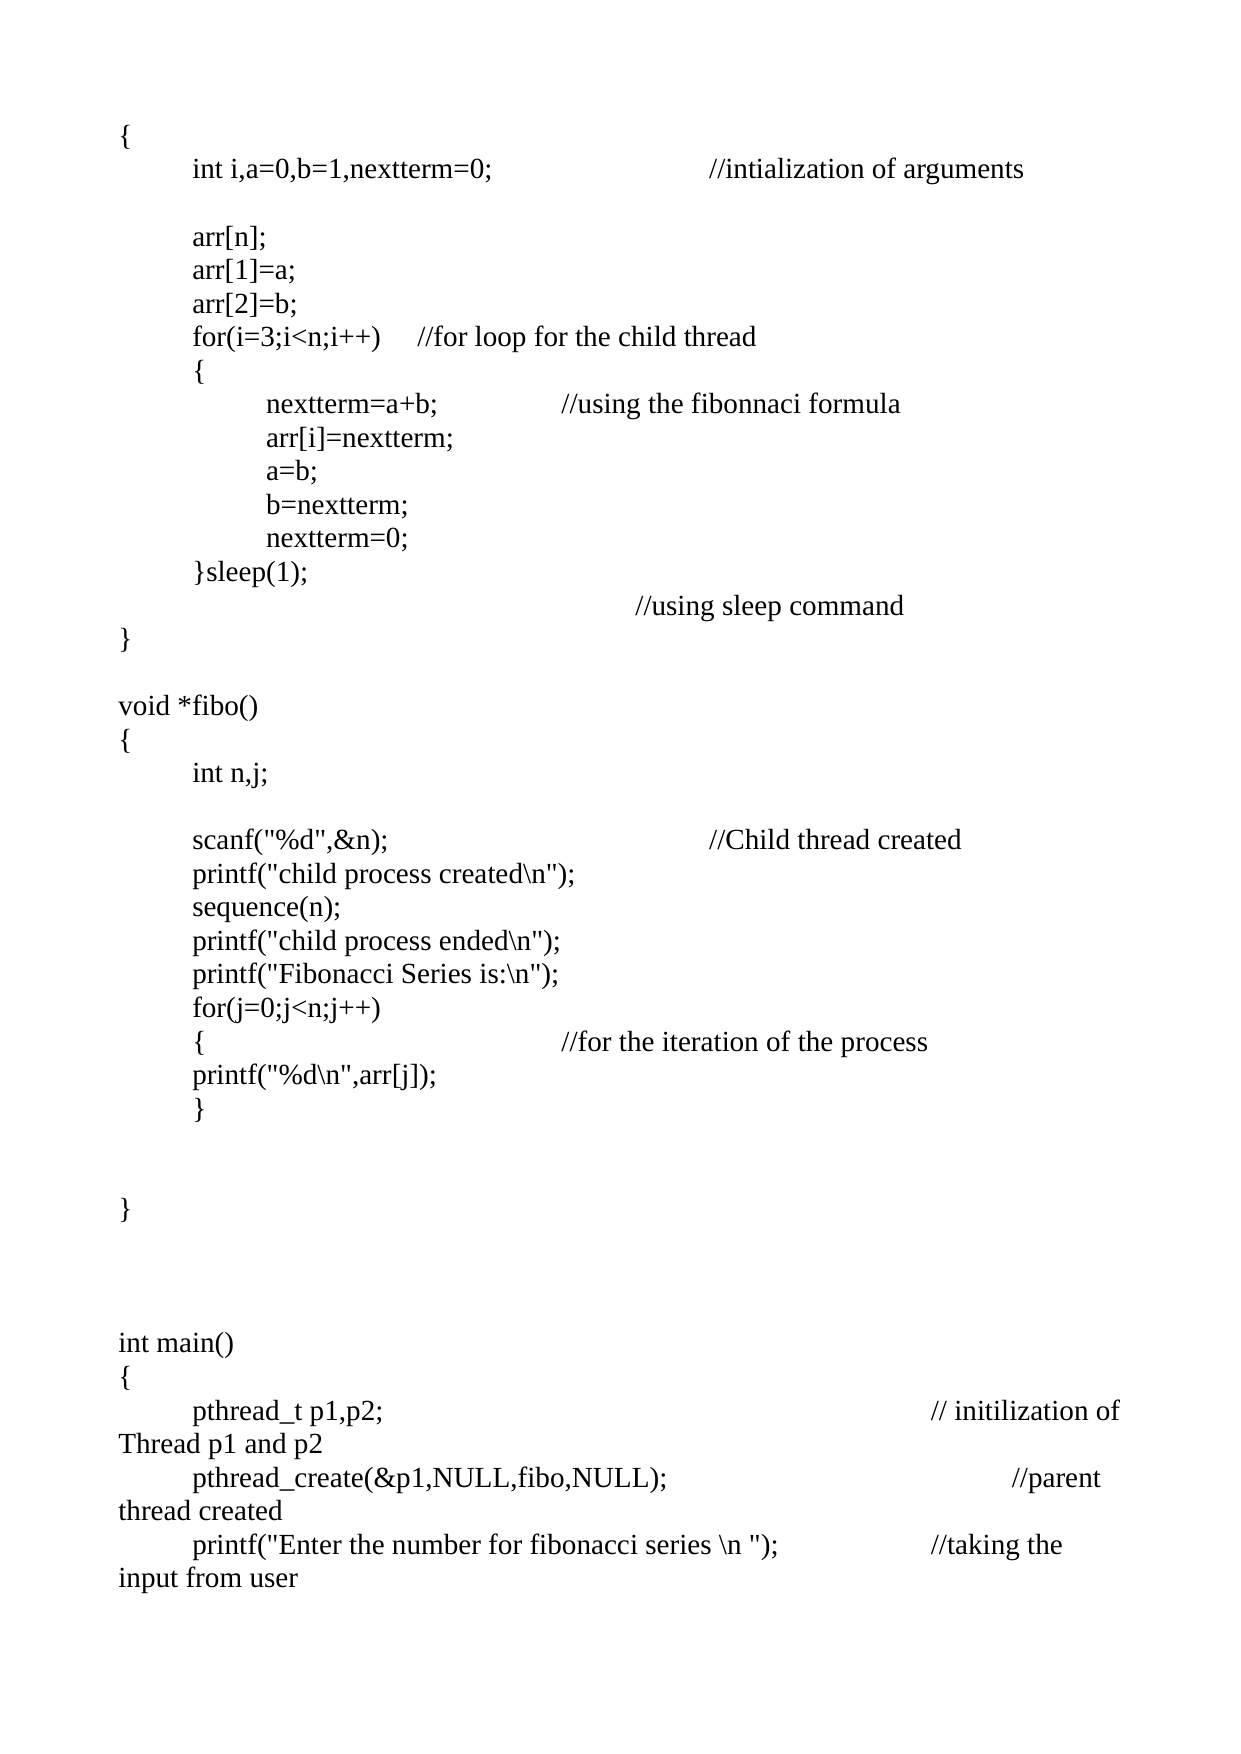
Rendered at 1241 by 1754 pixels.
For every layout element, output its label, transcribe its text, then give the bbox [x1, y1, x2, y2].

text { [118, 118, 1122, 152]
text } [118, 1191, 1122, 1225]
text } [118, 1091, 1122, 1124]
text arr[2]=b; [118, 286, 1122, 319]
text for(j=0;j<n;j++) [118, 990, 1122, 1024]
text { //for the iteration of the process [118, 1024, 1122, 1057]
text b=nextterm; [118, 487, 1122, 521]
text sequence(n); [118, 889, 1122, 923]
text a=b; [118, 453, 1122, 487]
text nextterm=0; [118, 521, 1122, 554]
text arr[n]; [118, 219, 1122, 252]
text arr[i]=nextterm; [118, 420, 1122, 453]
text scanf("%d",&n); //Child thread created [118, 822, 1122, 856]
text nextterm=a+b; //using the fibonnaci formula [118, 386, 1122, 420]
text printf("Enter the number for fibonacci series \n "); //taking the input from user [118, 1527, 1122, 1594]
text printf("child process created\n"); [118, 856, 1122, 889]
text printf("child process ended\n"); [118, 923, 1122, 957]
text int main() [118, 1326, 1122, 1359]
text { [118, 353, 1122, 386]
text arr[1]=a; [118, 252, 1122, 286]
text } [118, 621, 1122, 655]
text void *fibo() [118, 688, 1122, 722]
text }sleep(1); [118, 554, 1122, 588]
text pthread_create(&p1,NULL,fibo,NULL); //parent thread created [118, 1460, 1122, 1527]
text int i,a=0,b=1,nextterm=0; //intialization of arguments [118, 152, 1122, 185]
text printf("%d\n",arr[j]); [118, 1057, 1122, 1091]
text { [118, 722, 1122, 755]
text //using sleep command [118, 588, 1122, 621]
text int n,j; [118, 755, 1122, 789]
text for(i=3;i<n;i++) //for loop for the child thread [118, 319, 1122, 353]
text printf("Fibonacci Series is:\n"); [118, 957, 1122, 990]
text pthread_t p1,p2; // initilization of Thread p1 and p2 [118, 1393, 1122, 1460]
text { [118, 1359, 1122, 1393]
